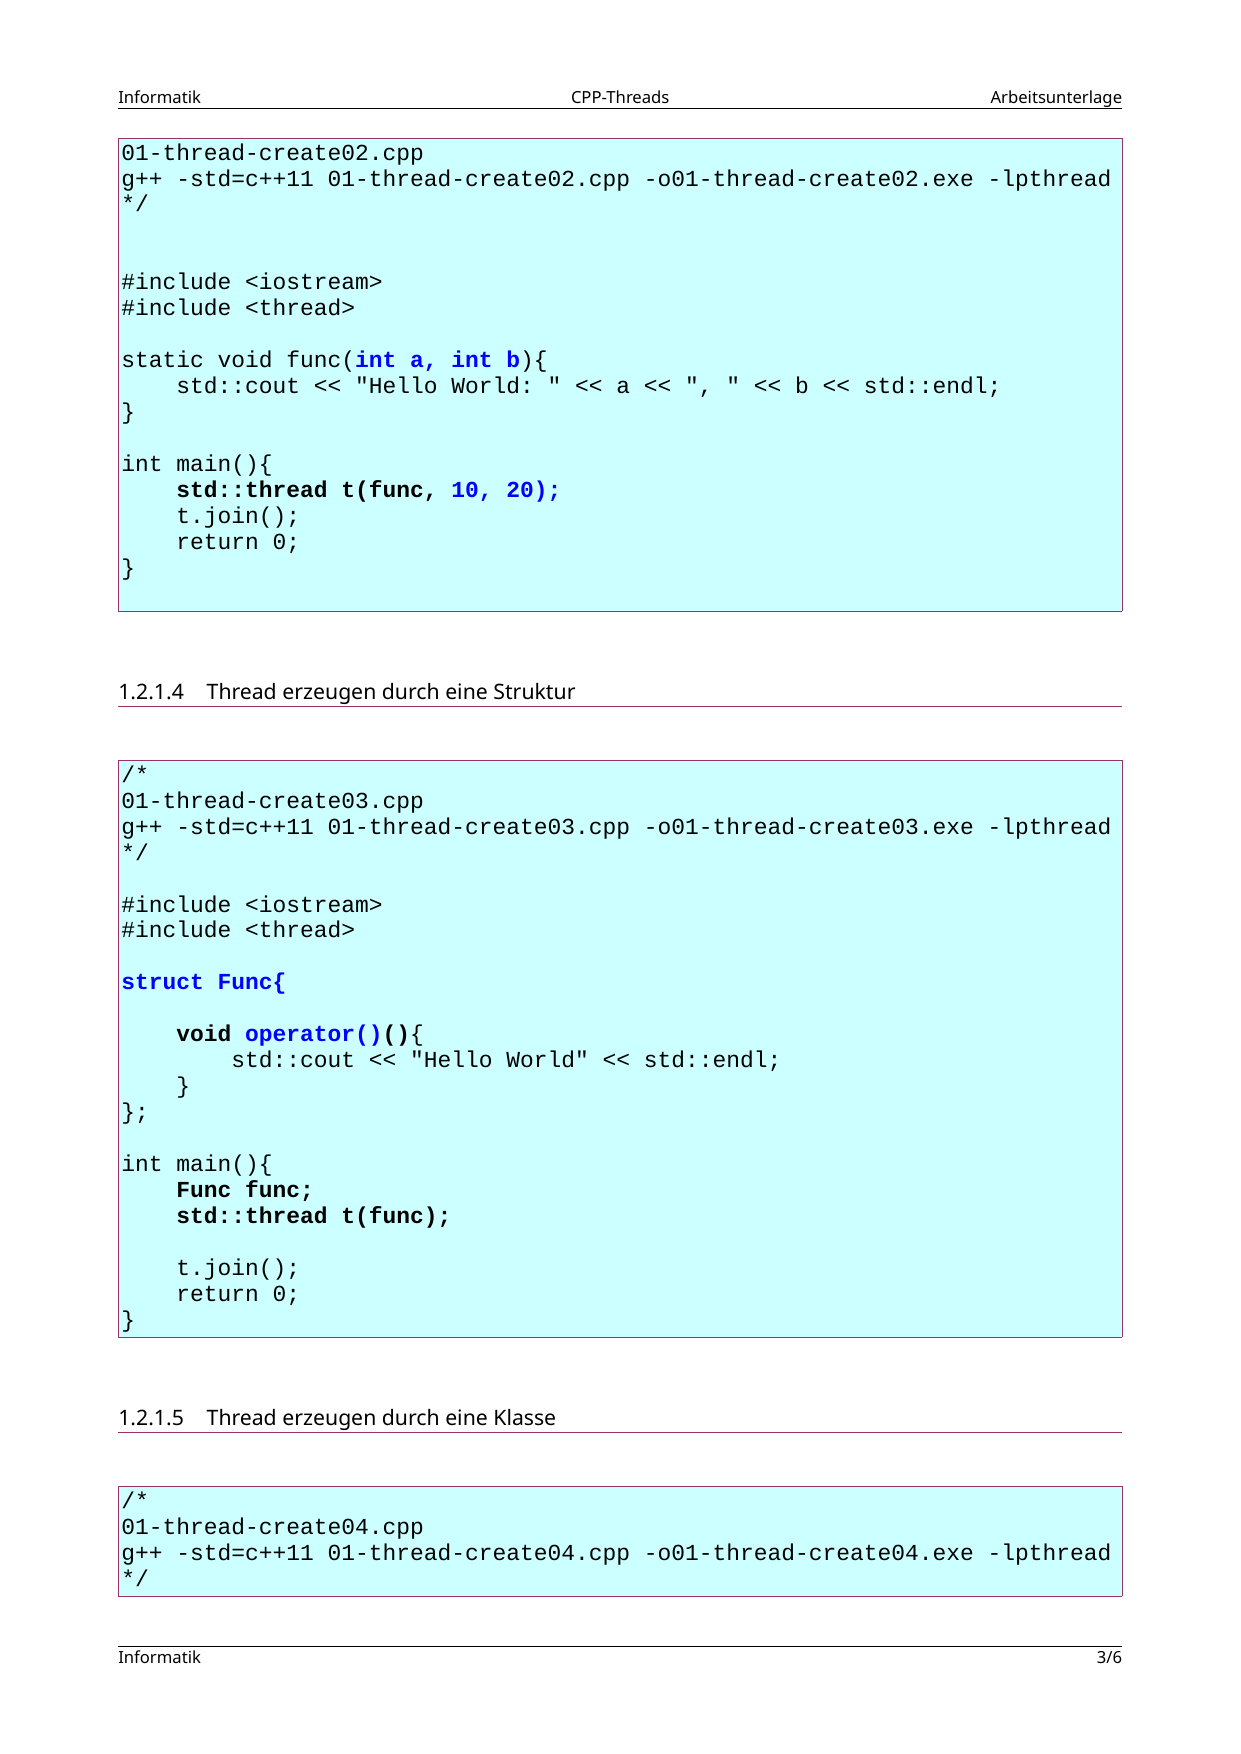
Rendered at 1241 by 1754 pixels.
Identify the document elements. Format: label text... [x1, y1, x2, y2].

text } [119, 397, 1122, 423]
text */ [119, 190, 1122, 216]
text 01-thread-create02.cpp [119, 139, 1122, 164]
text #include <thread> [119, 916, 1122, 942]
text std::cout << "Hello World" << std::endl; [119, 1046, 1122, 1071]
text return 0; [119, 1279, 1122, 1305]
text 01-thread-create04.cpp [119, 1512, 1122, 1538]
text 01-thread-create03.cpp [119, 786, 1122, 812]
text #include <iostream> [119, 890, 1122, 916]
text struct Func{ [119, 968, 1122, 994]
text std::thread t(func); [119, 1201, 1122, 1227]
text std::thread t(func, 10, 20); [119, 475, 1122, 501]
text t.join(); [119, 1253, 1122, 1279]
text */ [119, 838, 1122, 864]
text g++ -std=c++11 01-thread-create03.cpp -o01-thread-create03.exe -lpthread [119, 812, 1122, 838]
text static void func(int a, int b){ [119, 345, 1122, 371]
subtitle Thread erzeugen durch eine Klasse [118, 1403, 1122, 1432]
text /* [119, 1487, 1122, 1512]
subtitle Thread erzeugen durch eine Struktur [118, 677, 1122, 706]
text int main(){ [119, 449, 1122, 475]
text g++ -std=c++11 01-thread-create04.cpp -o01-thread-create04.exe -lpthread [119, 1538, 1122, 1564]
text }; [119, 1097, 1122, 1123]
text int main(){ [119, 1149, 1122, 1175]
text } [119, 1071, 1122, 1097]
text return 0; [119, 527, 1122, 553]
text Func func; [119, 1175, 1122, 1201]
text g++ -std=c++11 01-thread-create02.cpp -o01-thread-create02.exe -lpthread [119, 164, 1122, 190]
text #include <thread> [119, 293, 1122, 319]
text } [119, 553, 1122, 579]
text t.join(); [119, 501, 1122, 527]
text #include <iostream> [119, 268, 1122, 293]
text void operator()(){ [119, 1019, 1122, 1046]
text /* [119, 761, 1122, 786]
text std::cout << "Hello World: " << a << ", " << b << std::endl; [119, 371, 1122, 397]
text } [119, 1305, 1122, 1337]
text */ [119, 1564, 1122, 1596]
